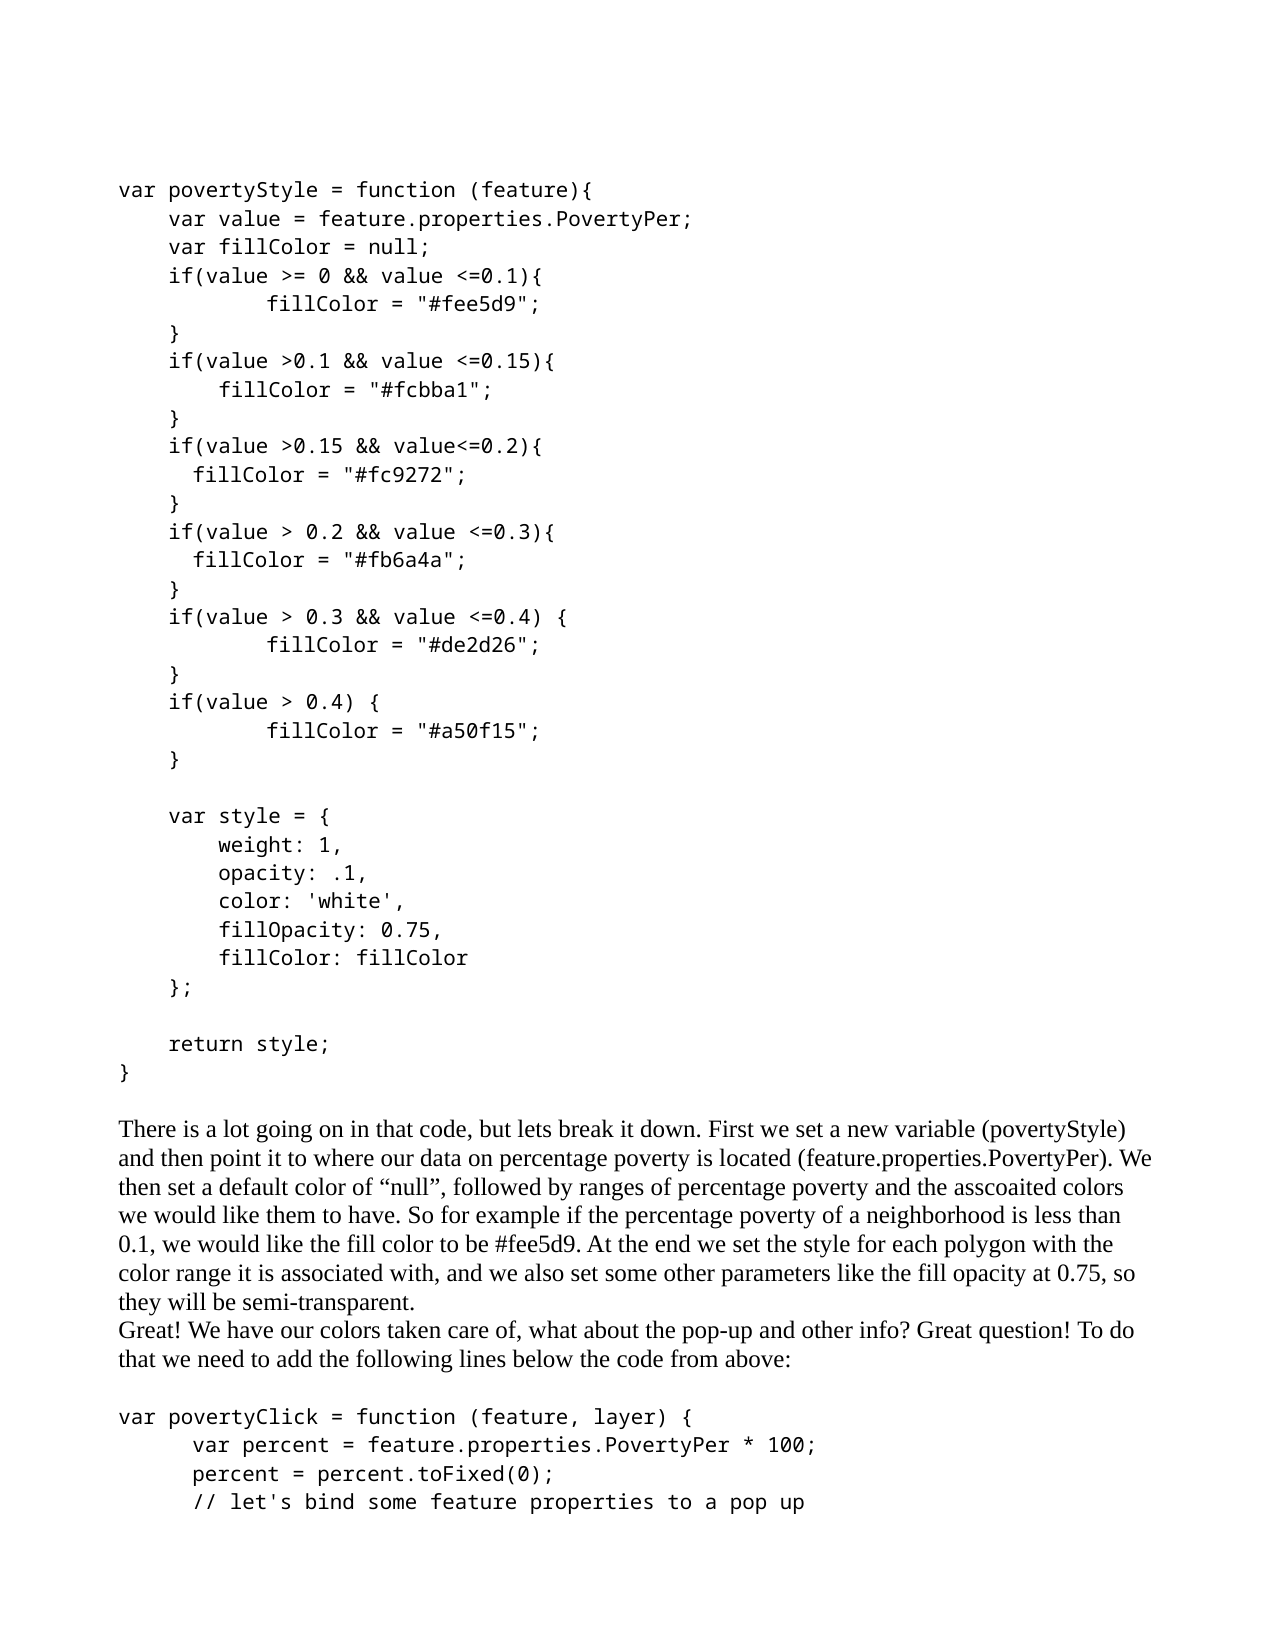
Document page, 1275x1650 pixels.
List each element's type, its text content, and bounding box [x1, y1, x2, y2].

text var percent = feature.properties.PovertyPer * 100; [118, 1430, 1157, 1459]
text if(value > 0.3 && value <=0.4) { [118, 602, 1157, 631]
text } [118, 488, 1157, 517]
text var fillColor = null; [118, 232, 1157, 261]
text } [118, 574, 1157, 602]
text fillColor = "#de2d26"; [118, 631, 1157, 659]
text Great! We have our colors taken care of, what about the pop-up and other info? Great question! To do that we need to add the following lines below the code from above: [118, 1316, 1157, 1373]
text if(value >0.1 && value <=0.15){ [118, 346, 1157, 375]
text fillColor = "#a50f15"; [118, 716, 1157, 744]
text weight: 1, [118, 830, 1157, 858]
text fillColor = "#fee5d9"; [118, 289, 1157, 318]
text fillColor = "#fc9272"; [118, 460, 1157, 488]
text fillColor = "#fcbba1"; [118, 375, 1157, 403]
text fillColor = "#fb6a4a"; [118, 545, 1157, 574]
text var povertyStyle = function (feature){ [118, 176, 1157, 204]
text fillOpacity: 0.75, [118, 915, 1157, 943]
text } [118, 744, 1157, 773]
text if(value > 0.4) { [118, 687, 1157, 716]
text var style = { [118, 801, 1157, 830]
text var value = feature.properties.PovertyPer; [118, 204, 1157, 232]
text opacity: .1, [118, 858, 1157, 887]
text } [118, 403, 1157, 432]
text return style; [118, 1029, 1157, 1057]
text // let's bind some feature properties to a pop up [118, 1487, 1157, 1516]
text fillColor: fillColor [118, 943, 1157, 972]
text percent = percent.toFixed(0); [118, 1459, 1157, 1487]
text } [118, 659, 1157, 687]
text There is a lot going on in that code, but lets break it down. First we set a new variable (povertyStyle) and then point it to where our data on percentage poverty is located (feature.properties.PovertyPer). We then set a default color of “null”, followed by ranges of percentage poverty and the asscoaited colors we would like them to have. So for example if the percentage poverty of a neighborhood is less than 0.1, we would like the fill color to be #fee5d9. At the end we set the style for each polygon with the color range it is associated with, and we also set some other parameters like the fill opacity at 0.75, so they will be semi-transparent. [118, 1114, 1157, 1316]
text if(value >= 0 && value <=0.1){ [118, 261, 1157, 289]
text var povertyClick = function (feature, layer) { [118, 1402, 1157, 1430]
text }; [118, 972, 1157, 1000]
text color: 'white', [118, 887, 1157, 915]
text } [118, 318, 1157, 346]
text if(value >0.15 && value<=0.2){ [118, 432, 1157, 460]
text } [118, 1057, 1157, 1086]
text if(value > 0.2 && value <=0.3){ [118, 517, 1157, 545]
